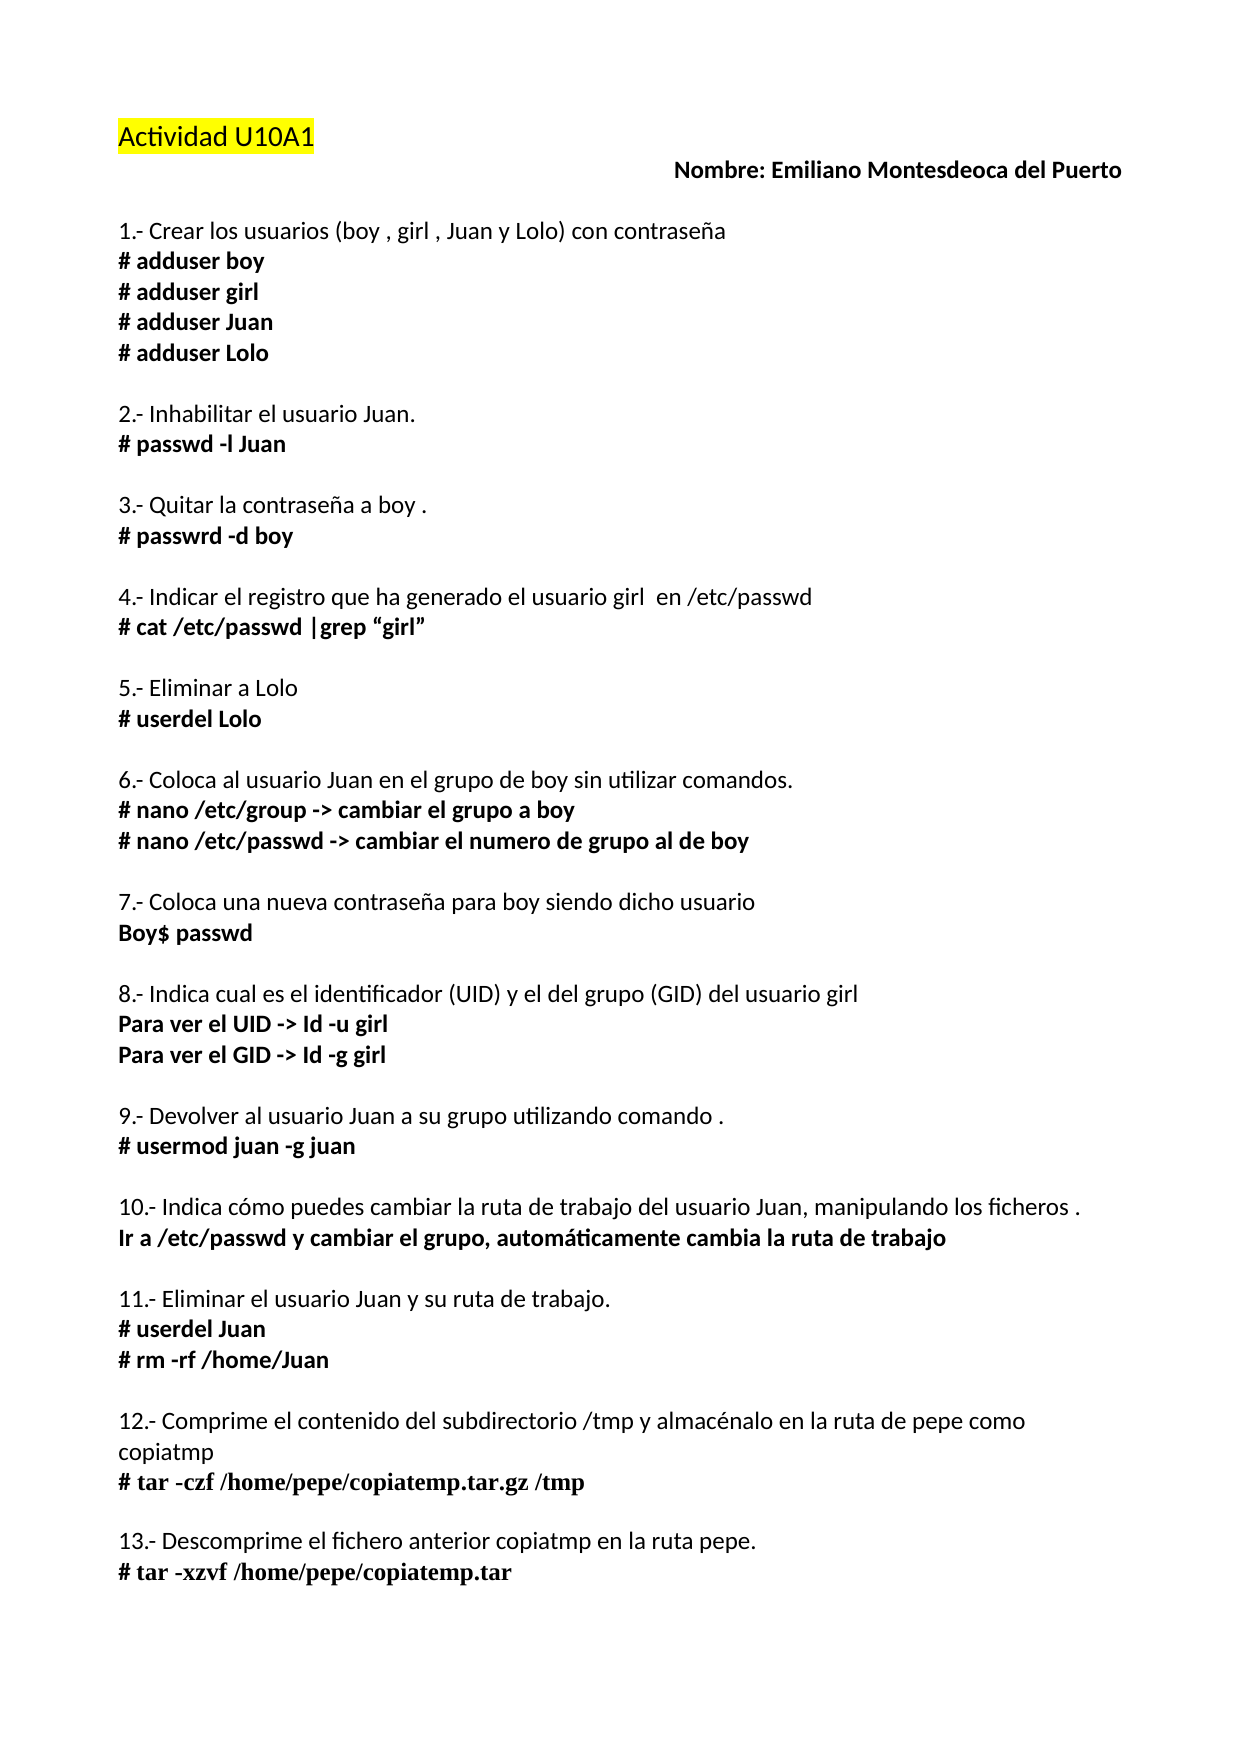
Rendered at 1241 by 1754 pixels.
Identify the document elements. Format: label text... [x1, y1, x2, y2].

text Boy$ passwd [118, 917, 1122, 947]
text 13.- Descomprime el fichero anterior copiatmp en la ruta pepe. [118, 1525, 1122, 1556]
text Actividad U10A1 [118, 118, 1122, 154]
text # userdel Lolo [118, 703, 1122, 734]
text 5.- Eliminar a Lolo [118, 673, 1122, 703]
text # cat /etc/passwd |grep “girl” [118, 612, 1122, 642]
text # passwrd -d boy [118, 520, 1122, 551]
text # nano /etc/passwd -> cambiar el numero de grupo al de boy [118, 825, 1122, 856]
text # userdel Juan [118, 1313, 1122, 1344]
text 2.- Inhabilitar el usuario Juan. [118, 398, 1122, 428]
text # tar -czf /home/pepe/copiatemp.tar.gz /tmp [118, 1466, 1122, 1525]
text 6.- Coloca al usuario Juan en el grupo de boy sin utilizar comandos. [118, 764, 1122, 795]
text # adduser Lolo [118, 337, 1122, 367]
text 12.- Comprime el contenido del subdirectorio /tmp y almacénalo en la ruta de pepe como copiatmp [118, 1405, 1122, 1466]
text # rm -rf /home/Juan [118, 1344, 1122, 1374]
text 7.- Coloca una nueva contraseña para boy siendo dicho usuario [118, 886, 1122, 917]
text Para ver el UID -> Id -u girl [118, 1008, 1122, 1039]
text # usermod juan -g juan [118, 1130, 1122, 1161]
text # tar -xzvf /home/pepe/copiatemp.tar [118, 1556, 1122, 1615]
text Para ver el GID -> Id -g girl [118, 1039, 1122, 1069]
text 8.- Indica cual es el identificador (UID) y el del grupo (GID) del usuario girl [118, 978, 1122, 1008]
text Ir a /etc/passwd y cambiar el grupo, automáticamente cambia la ruta de trabajo [118, 1222, 1122, 1252]
text # nano /etc/group -> cambiar el grupo a boy [118, 795, 1122, 825]
text 4.- Indicar el registro que ha generado el usuario girl en /etc/passwd [118, 581, 1122, 612]
text # adduser girl [118, 276, 1122, 306]
text Nombre: Emiliano Montesdeoca del Puerto [118, 154, 1122, 184]
text # passwd -l Juan [118, 428, 1122, 459]
text # adduser Juan [118, 306, 1122, 337]
text # adduser boy [118, 245, 1122, 276]
text 11.- Eliminar el usuario Juan y su ruta de trabajo. [118, 1283, 1122, 1313]
text 10.- Indica cómo puedes cambiar la ruta de trabajo del usuario Juan, manipulando los ficheros . [118, 1191, 1122, 1222]
text 1.- Crear los usuarios (boy , girl , Juan y Lolo) con contraseña [118, 215, 1122, 245]
text 3.- Quitar la contraseña a boy . [118, 489, 1122, 520]
text 9.- Devolver al usuario Juan a su grupo utilizando comando . [118, 1100, 1122, 1130]
